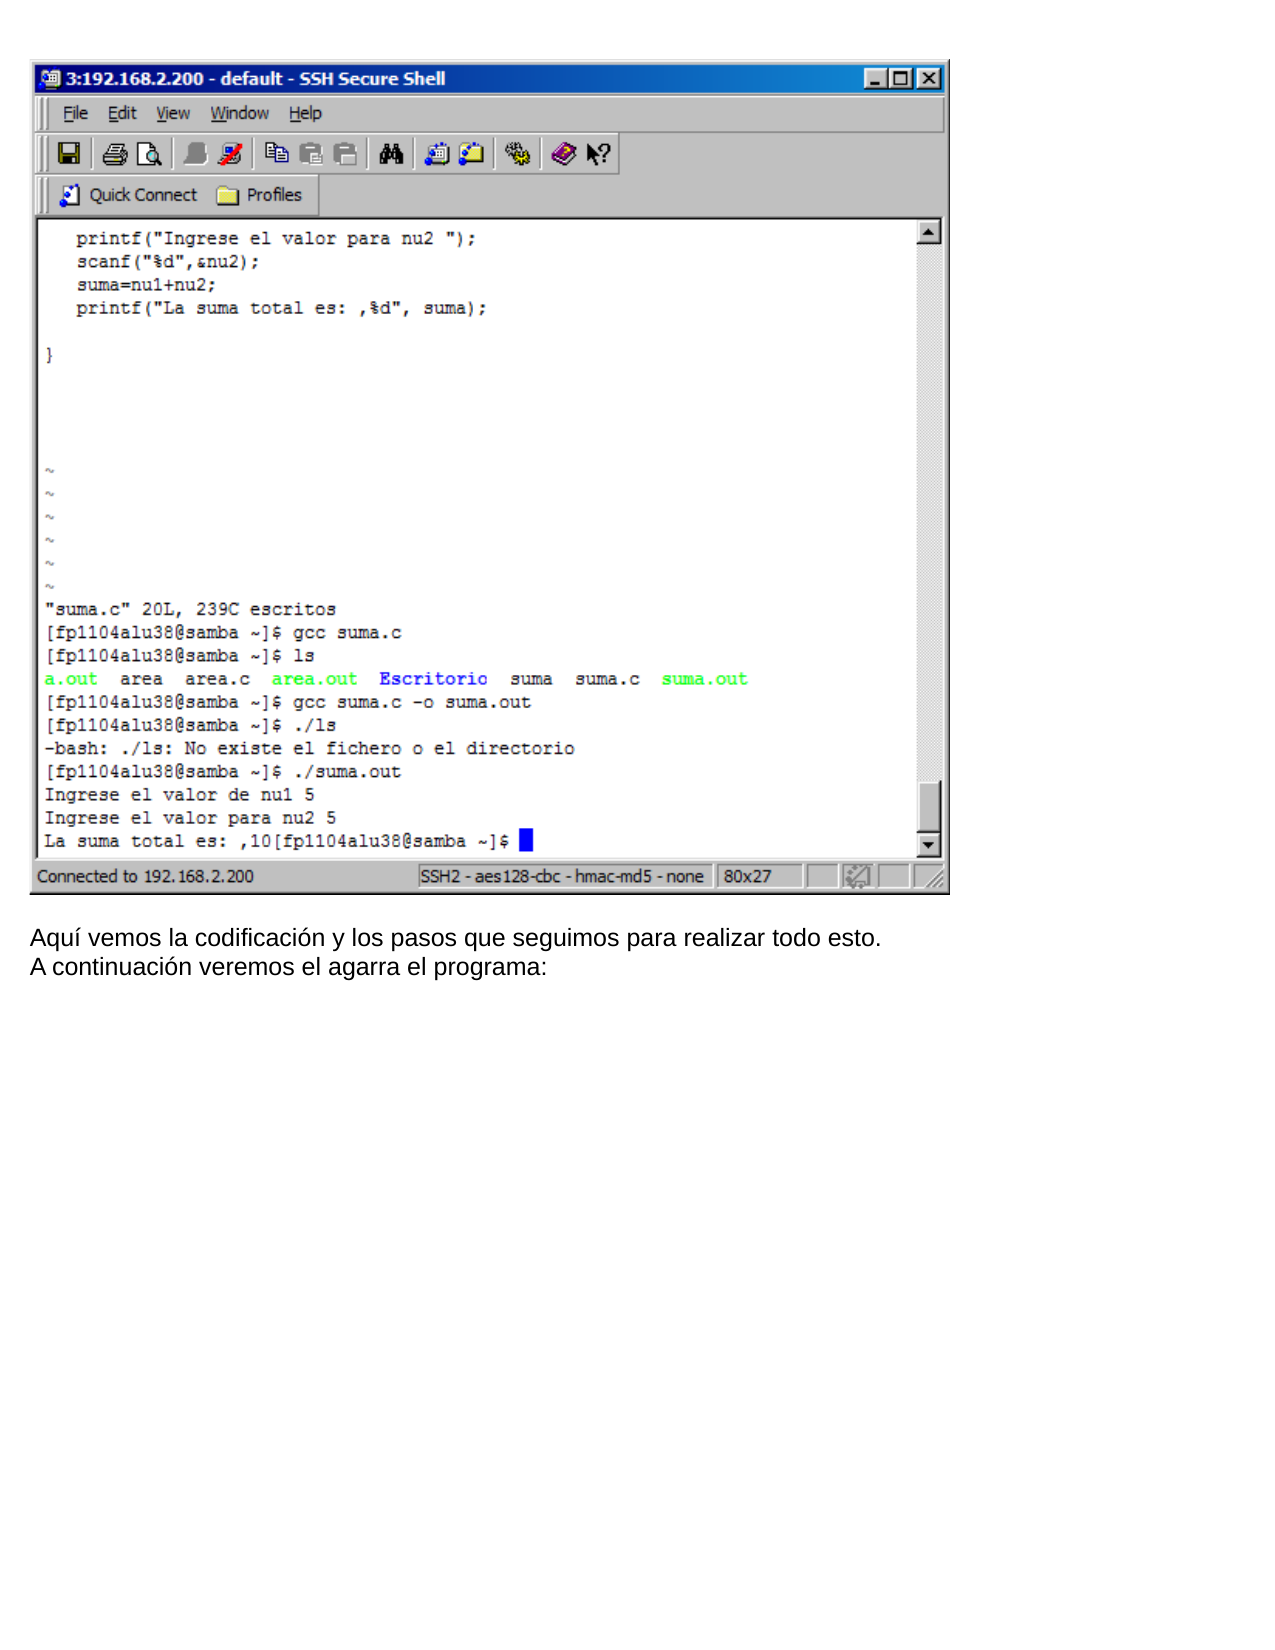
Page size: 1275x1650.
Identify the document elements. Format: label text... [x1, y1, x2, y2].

text A continuación veremos el agarra el programa: [29, 952, 1205, 981]
text Aquí vemos la codificación y los pasos que seguimos para realizar todo esto. [29, 923, 1205, 952]
